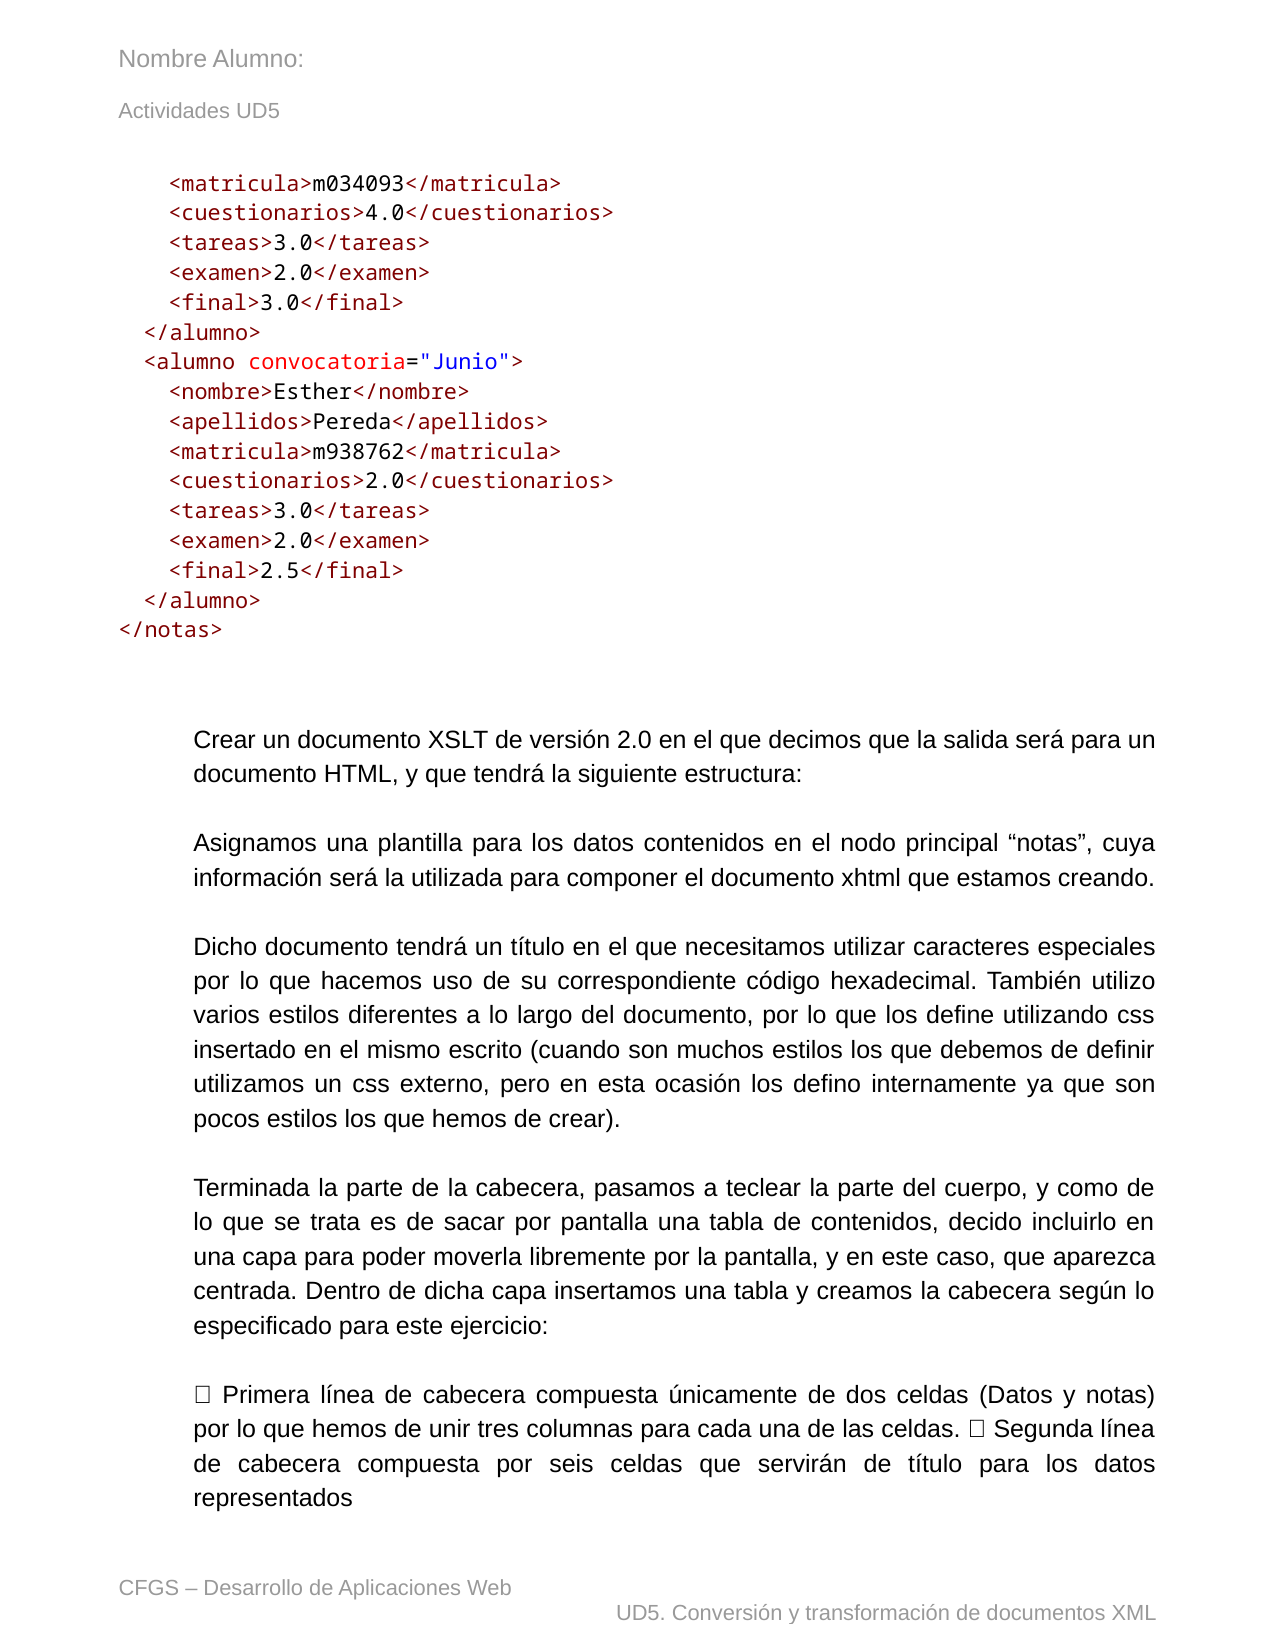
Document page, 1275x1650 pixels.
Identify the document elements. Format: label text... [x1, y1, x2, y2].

subtitle Terminada la parte de la cabecera, pasamos a teclear la parte del cuerpo, y como de lo que se trata es de sacar por pantalla una tabla de contenidos, decido incluirlo en una capa para poder moverla libremente por la pantalla, y en este caso, que aparezca centrada. Dentro de dicha capa insertamos una tabla y creamos la cabecera según lo especificado para este ejercicio: [193, 1173, 1157, 1339]
text <examen>2.0</examen> [118, 257, 1157, 287]
subtitle Asignamos una plantilla para los datos contenidos en el nodo principal “notas”, cuya información será la utilizada para componer el documento xhtml que estamos creando. [193, 828, 1157, 891]
text <final>2.5</final> [118, 555, 1157, 584]
text <examen>2.0</examen> [118, 525, 1157, 555]
text <matricula>m034093</matricula> [118, 167, 1157, 197]
text <final>3.0</final> [118, 287, 1157, 316]
text <cuestionarios>2.0</cuestionarios> [118, 465, 1157, 495]
text </alumno> [118, 316, 1157, 346]
text <matricula>m938762</matricula> [118, 436, 1157, 465]
subtitle Dicho documento tendrá un título en el que necesitamos utilizar caracteres especiales por lo que hacemos uso de su correspondiente código hexadecimal. También utilizo varios estilos diferentes a lo largo del documento, por lo que los define utilizando css insertado en el mismo escrito (cuando son muchos estilos los que debemos de definir utilizamos un css externo, pero en esta ocasión los defino internamente ya que son pocos estilos los que hemos de crear). [193, 931, 1157, 1133]
text <alumno convocatoria="Junio"> [118, 346, 1157, 376]
text <apellidos>Pereda</apellidos> [118, 406, 1157, 436]
text <tareas>3.0</tareas> [118, 495, 1157, 525]
text <nombre>Esther</nombre> [118, 376, 1157, 406]
text <tareas>3.0</tareas> [118, 227, 1157, 257]
subtitle Crear un documento XSLT de versión 2.0 en el que decimos que la salida será para un documento HTML, y que tendrá la siguiente estructura: [193, 724, 1157, 788]
text <cuestionarios>4.0</cuestionarios> [118, 197, 1157, 227]
text </alumno> [118, 584, 1157, 614]
text </notas> [118, 614, 1157, 644]
subtitle  Primera línea de cabecera compuesta únicamente de dos celdas (Datos y notas) por lo que hemos de unir tres columnas para cada una de las celdas.  Segunda línea de cabecera compuesta por seis celdas que servirán de título para los datos representados [193, 1380, 1157, 1512]
